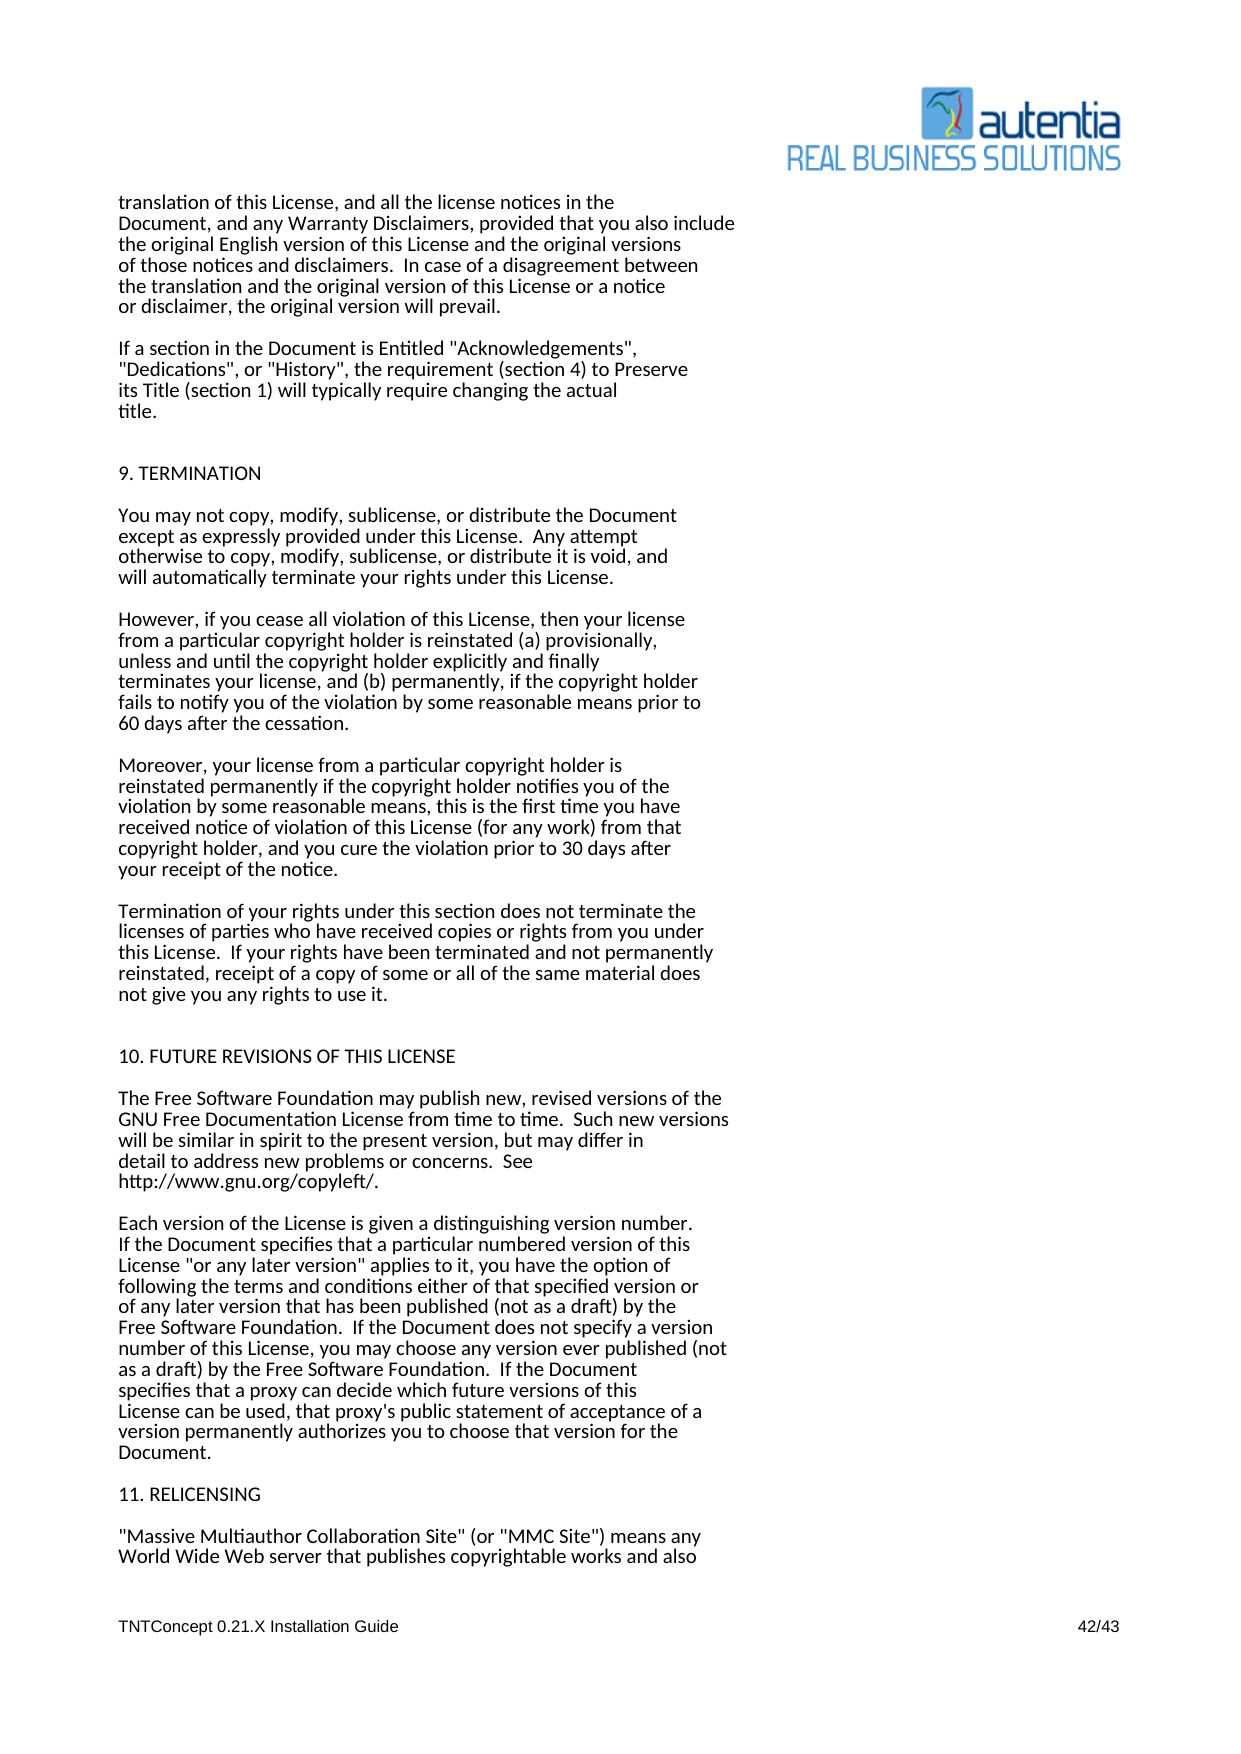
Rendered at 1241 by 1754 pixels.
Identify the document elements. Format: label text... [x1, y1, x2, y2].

text The Free Software Foundation may publish new, revised versions of the [118, 1090, 1122, 1111]
text Document. [118, 1444, 1122, 1465]
text http://www.gnu.org/copyleft/. [118, 1173, 1122, 1194]
text detail to address new problems or concerns. See [118, 1152, 1122, 1173]
text specifies that a proxy can decide which future versions of this [118, 1382, 1122, 1402]
text reinstated, receipt of a copy of some or all of the same material does [118, 965, 1122, 986]
text will automatically terminate your rights under this License. [118, 569, 1122, 590]
text copyright holder, and you cure the violation prior to 30 days after [118, 840, 1122, 861]
text If a section in the Document is Entitled "Acknowledgements", [118, 340, 1122, 361]
picture [782, 85, 1123, 178]
text "Massive Multiauthor Collaboration Site" (or "MMC Site") means any [118, 1527, 1122, 1548]
text this License. If your rights have been terminated and not permanently [118, 944, 1122, 965]
text Moreover, your license from a particular copyright holder is [118, 757, 1122, 777]
text or disclaimer, the original version will prevail. [118, 298, 1122, 319]
text You may not copy, modify, sublicense, or distribute the Document [118, 507, 1122, 527]
text GNU Free Documentation License from time to time. Such new versions [118, 1111, 1122, 1132]
text "Dedications", or "History", the requirement (section 4) to Preserve [118, 361, 1122, 382]
text of those notices and disclaimers. In case of a disagreement between [118, 257, 1122, 277]
text of any later version that has been published (not as a draft) by the [118, 1298, 1122, 1319]
text violation by some reasonable means, this is the first time you have [118, 798, 1122, 819]
text number of this License, you may choose any version ever published (not [118, 1340, 1122, 1361]
text License "or any later version" applies to it, you have the option of [118, 1257, 1122, 1277]
text terminates your license, and (b) permanently, if the copyright holder [118, 673, 1122, 694]
text as a draft) by the Free Software Foundation. If the Document [118, 1361, 1122, 1382]
text If the Document specifies that a particular numbered version of this [118, 1236, 1122, 1257]
text otherwise to copy, modify, sublicense, or distribute it is void, and [118, 548, 1122, 569]
text the original English version of this License and the original versions [118, 236, 1122, 257]
text 10. FUTURE REVISIONS OF THIS LICENSE [118, 1048, 1122, 1069]
text Document, and any Warranty Disclaimers, provided that you also include [118, 215, 1122, 236]
text License can be used, that proxy's public statement of acceptance of a [118, 1402, 1122, 1423]
text licenses of parties who have received copies or rights from you under [118, 923, 1122, 944]
text unless and until the copyright holder explicitly and finally [118, 652, 1122, 673]
text 60 days after the cessation. [118, 715, 1122, 736]
text except as expressly provided under this License. Any attempt [118, 527, 1122, 548]
text Termination of your rights under this section does not terminate the [118, 902, 1122, 923]
text However, if you cease all violation of this License, then your license [118, 611, 1122, 632]
text not give you any rights to use it. [118, 986, 1122, 1007]
text received notice of violation of this License (for any work) from that [118, 819, 1122, 840]
text 11. RELICENSING [118, 1486, 1122, 1507]
text fails to notify you of the violation by some reasonable means prior to [118, 694, 1122, 715]
text your receipt of the notice. [118, 861, 1122, 882]
text title. [118, 402, 1122, 423]
text reinstated permanently if the copyright holder notifies you of the [118, 777, 1122, 798]
text 9. TERMINATION [118, 465, 1122, 486]
text its Title (section 1) will typically require changing the actual [118, 382, 1122, 402]
text the translation and the original version of this License or a notice [118, 277, 1122, 298]
text Free Software Foundation. If the Document does not specify a version [118, 1319, 1122, 1340]
text translation of this License, and all the license notices in the [118, 194, 1122, 215]
text version permanently authorizes you to choose that version for the [118, 1423, 1122, 1444]
text from a particular copyright holder is reinstated (a) provisionally, [118, 632, 1122, 652]
text following the terms and conditions either of that specified version or [118, 1277, 1122, 1298]
text Each version of the License is given a distinguishing version number. [118, 1215, 1122, 1236]
text World Wide Web server that publishes copyrightable works and also [118, 1548, 1122, 1569]
text will be similar in spirit to the present version, but may differ in [118, 1132, 1122, 1152]
